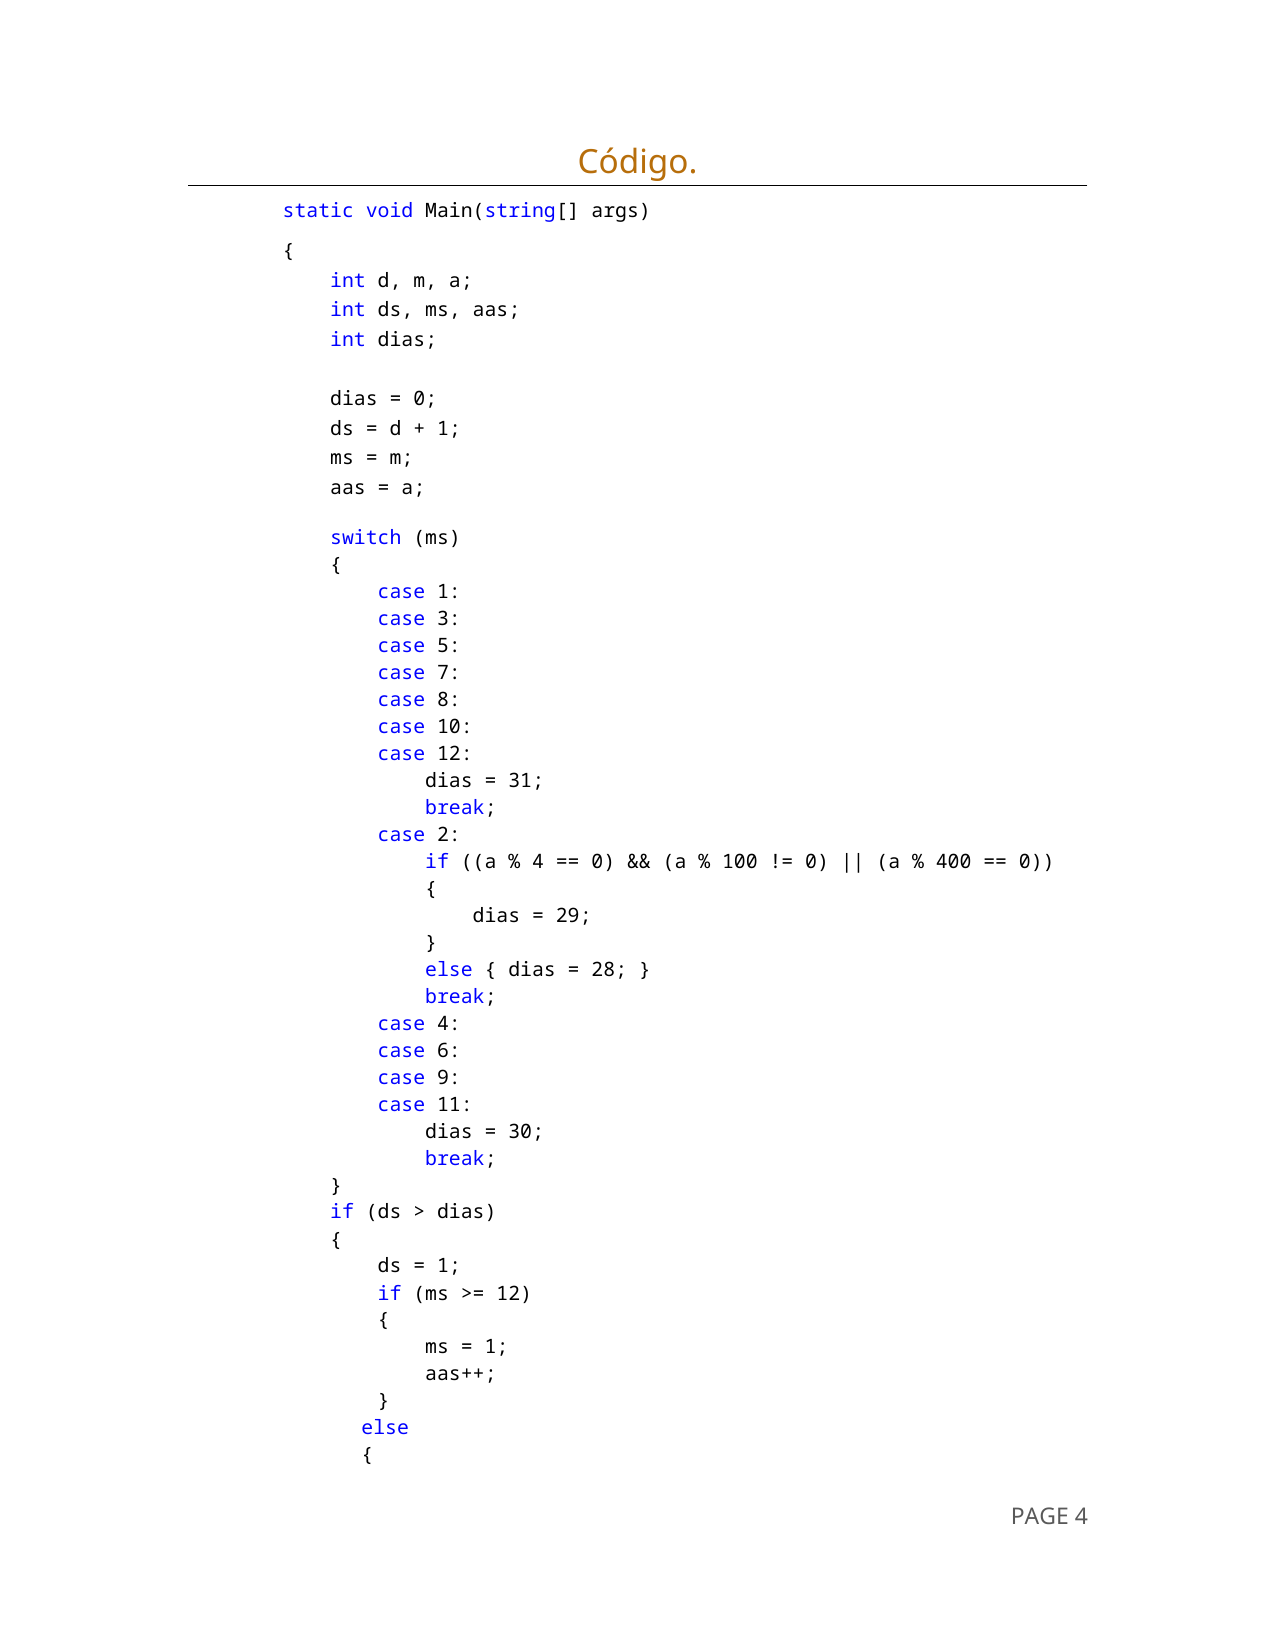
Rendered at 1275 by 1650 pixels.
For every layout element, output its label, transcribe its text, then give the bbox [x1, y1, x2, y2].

text case 7: [187, 658, 1087, 685]
text case 9: [187, 1063, 1087, 1090]
text dias = 31; [187, 766, 1087, 793]
text dias = 29; [187, 901, 1087, 928]
text case 4: [187, 1009, 1087, 1036]
text } [187, 928, 1087, 955]
text case 10: [187, 712, 1087, 739]
text if ((a % 4 == 0) && (a % 100 != 0) || (a % 400 == 0)) [187, 847, 1087, 874]
text { [187, 1306, 1087, 1333]
text aas++; [187, 1360, 1087, 1387]
text ds = 1; [187, 1252, 1087, 1279]
text ms = 1; [187, 1333, 1087, 1360]
text case 6: [187, 1036, 1087, 1063]
text break; [187, 1144, 1087, 1171]
text if (ms >= 12) [187, 1279, 1087, 1306]
text case 1: [187, 577, 1087, 604]
text break; [187, 982, 1087, 1009]
text { [187, 1225, 1087, 1252]
text case 5: [187, 631, 1087, 658]
text case 12: [187, 739, 1087, 766]
text static void Main(string[] args) [187, 197, 1087, 224]
text case 3: [187, 604, 1087, 631]
text else { [187, 1414, 1087, 1468]
text case 8: [187, 685, 1087, 712]
text case 2: [187, 820, 1087, 847]
text { int d, m, a; int ds, ms, aas; int dias; dias = 0; ds = d + 1; ms = m; aas = a; [187, 236, 1087, 500]
text break; [187, 793, 1087, 820]
text { [187, 874, 1087, 901]
text } [187, 1387, 1087, 1414]
text case 11: [187, 1090, 1087, 1117]
text switch (ms) [187, 523, 1087, 550]
text } [187, 1171, 1087, 1198]
text { [187, 550, 1087, 577]
subtitle Código. [187, 137, 1087, 186]
text dias = 30; [187, 1117, 1087, 1144]
text if (ds > dias) [187, 1198, 1087, 1225]
text else { dias = 28; } [187, 955, 1087, 982]
